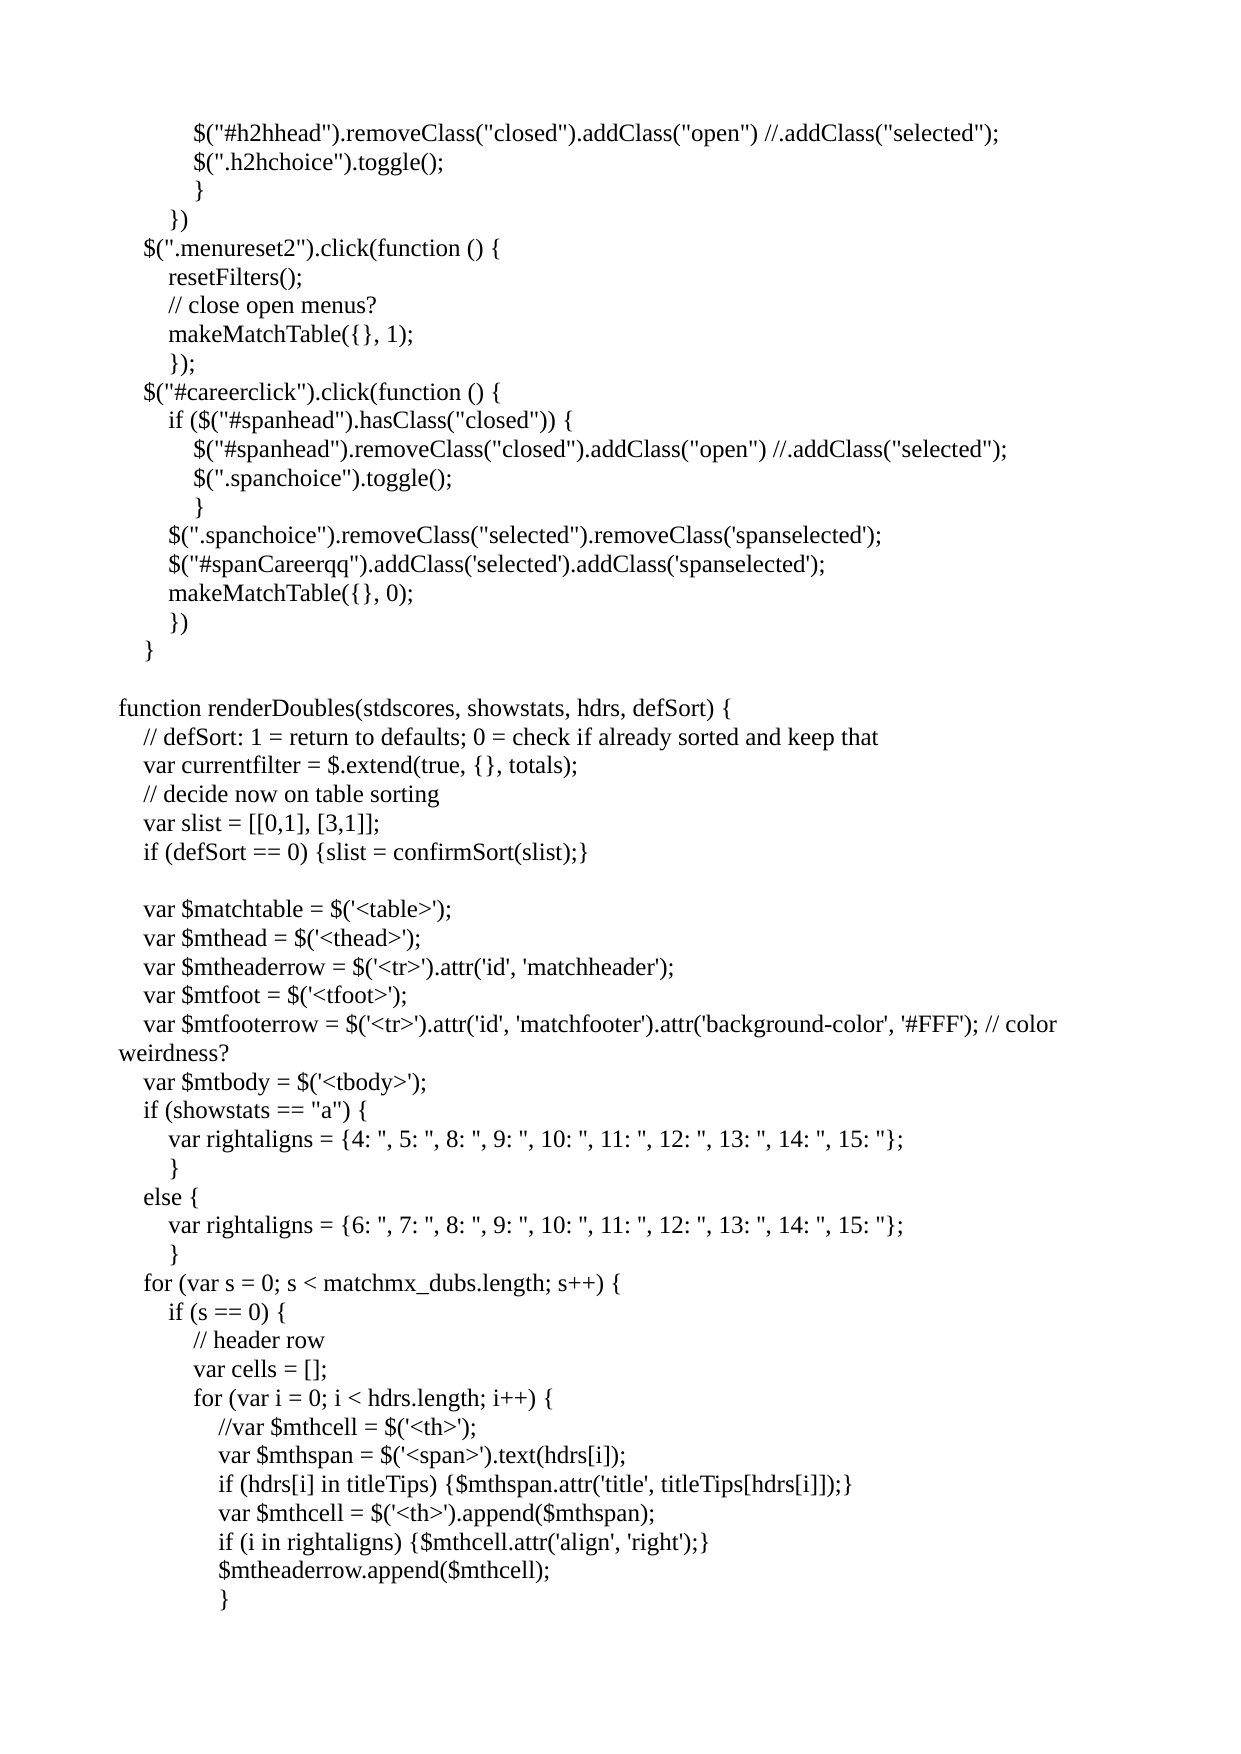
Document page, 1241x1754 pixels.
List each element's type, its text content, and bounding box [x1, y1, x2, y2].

text var $matchtable = $('<table>'); [118, 894, 1122, 923]
text var $mthead = $('<thead>'); [118, 923, 1122, 952]
text var slist = [[0,1], [3,1]]; [118, 808, 1122, 837]
text if (hdrs[i] in titleTips) {$mthspan.attr('title', titleTips[hdrs[i]]);} [118, 1469, 1122, 1498]
text makeMatchTable({}, 0); [118, 578, 1122, 607]
text $(".h2hchoice").toggle(); [118, 147, 1122, 176]
text for (var i = 0; i < hdrs.length; i++) { [118, 1383, 1122, 1412]
text $("#spanCareerqq").addClass('selected').addClass('spanselected'); [118, 549, 1122, 578]
text for (var s = 0; s < matchmx_dubs.length; s++) { [118, 1268, 1122, 1297]
text makeMatchTable({}, 1); [118, 319, 1122, 348]
text var $mtfoot = $('<tfoot>'); [118, 981, 1122, 1009]
text // close open menus? [118, 291, 1122, 319]
text var $mtbody = $('<tbody>'); [118, 1067, 1122, 1096]
text var $mtheaderrow = $('<tr>').attr('id', 'matchheader'); [118, 952, 1122, 981]
text }) [118, 607, 1122, 636]
text // decide now on table sorting [118, 779, 1122, 808]
text var rightaligns = {4: '', 5: '', 8: '', 9: '', 10: '', 11: '', 12: '', 13: '', 14: '', 15: ''}; [118, 1124, 1122, 1153]
text if (defSort == 0) {slist = confirmSort(slist);} [118, 837, 1122, 866]
text // defSort: 1 = return to defaults; 0 = check if already sorted and keep that [118, 722, 1122, 751]
text $mtheaderrow.append($mthcell); [118, 1556, 1122, 1584]
text var currentfilter = $.extend(true, {}, totals); [118, 751, 1122, 779]
text function renderDoubles(stdscores, showstats, hdrs, defSort) { [118, 693, 1122, 722]
text var rightaligns = {6: '', 7: '', 8: '', 9: '', 10: '', 11: '', 12: '', 13: '', 14: '', 15: ''}; [118, 1211, 1122, 1239]
text } [118, 176, 1122, 204]
text } [118, 1584, 1122, 1613]
text //var $mthcell = $('<th>'); [118, 1412, 1122, 1441]
text var $mthspan = $('<span>').text(hdrs[i]); [118, 1441, 1122, 1469]
text // header row [118, 1326, 1122, 1354]
text $(".spanchoice").removeClass("selected").removeClass('spanselected'); [118, 521, 1122, 549]
text if (i in rightaligns) {$mthcell.attr('align', 'right');} [118, 1527, 1122, 1556]
text } [118, 1153, 1122, 1182]
text var $mthcell = $('<th>').append($mthspan); [118, 1498, 1122, 1527]
text if ($("#spanhead").hasClass("closed")) { [118, 406, 1122, 434]
text $("#careerclick").click(function () { [118, 377, 1122, 406]
text if (s == 0) { [118, 1297, 1122, 1326]
text $("#spanhead").removeClass("closed").addClass("open") //.addClass("selected"); [118, 434, 1122, 463]
text if (showstats == "a") { [118, 1096, 1122, 1124]
text else { [118, 1182, 1122, 1211]
text $(".menureset2").click(function () { [118, 233, 1122, 262]
text $("#h2hhead").removeClass("closed").addClass("open") //.addClass("selected"); [118, 118, 1122, 147]
text }) [118, 204, 1122, 233]
text $(".spanchoice").toggle(); [118, 463, 1122, 492]
text var $mtfooterrow = $('<tr>').attr('id', 'matchfooter').attr('background-color', '#FFF'); // color weirdness? [118, 1009, 1122, 1067]
text resetFilters(); [118, 262, 1122, 291]
text } [118, 492, 1122, 521]
text } [118, 1239, 1122, 1268]
text }); [118, 348, 1122, 377]
text var cells = []; [118, 1354, 1122, 1383]
text } [118, 636, 1122, 664]
